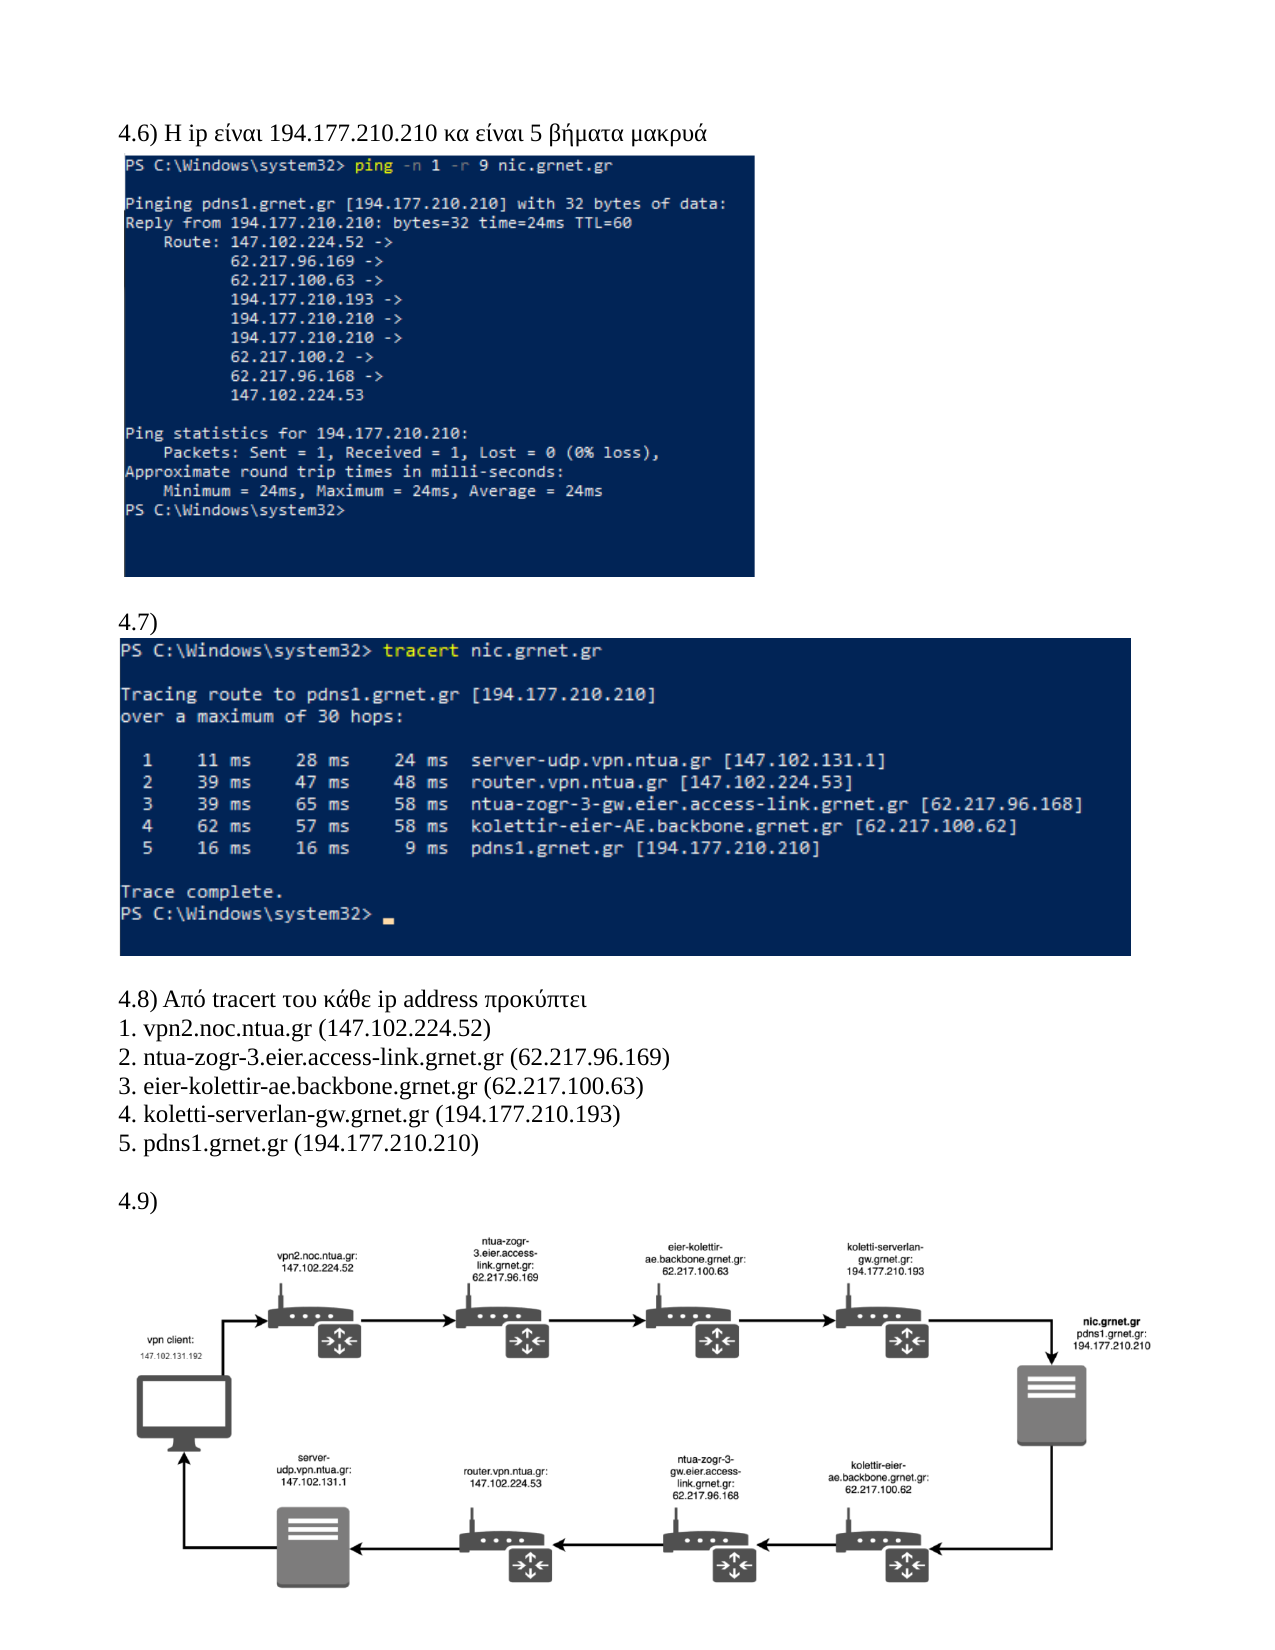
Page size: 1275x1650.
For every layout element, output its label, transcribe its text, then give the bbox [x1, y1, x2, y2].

text 4.8) Aπό tracert του κάθε ip address προκύπτει [118, 984, 1157, 1013]
picture [124, 153, 755, 577]
text 4.9) [118, 1186, 1157, 1214]
text 4.6) H ip είναι 194.177.210.210 κα είναι 5 βήματα μακρυά [118, 118, 1157, 147]
text 2. ntua-zogr-3.eier.access-link.grnet.gr (62.217.96.169) [118, 1042, 1157, 1071]
text 1. vpn2.noc.ntua.gr (147.102.224.52) [118, 1013, 1157, 1042]
picture [127, 1230, 1167, 1608]
text 4. koletti-serverlan-gw.grnet.gr (194.177.210.193) [118, 1099, 1157, 1128]
text 5. pdns1.grnet.gr (194.177.210.210) [118, 1128, 1157, 1157]
picture [119, 638, 1131, 956]
text 3. eier-kolettir-ae.backbone.grnet.gr (62.217.100.63) [118, 1071, 1157, 1099]
text 4.7) [118, 607, 1157, 636]
